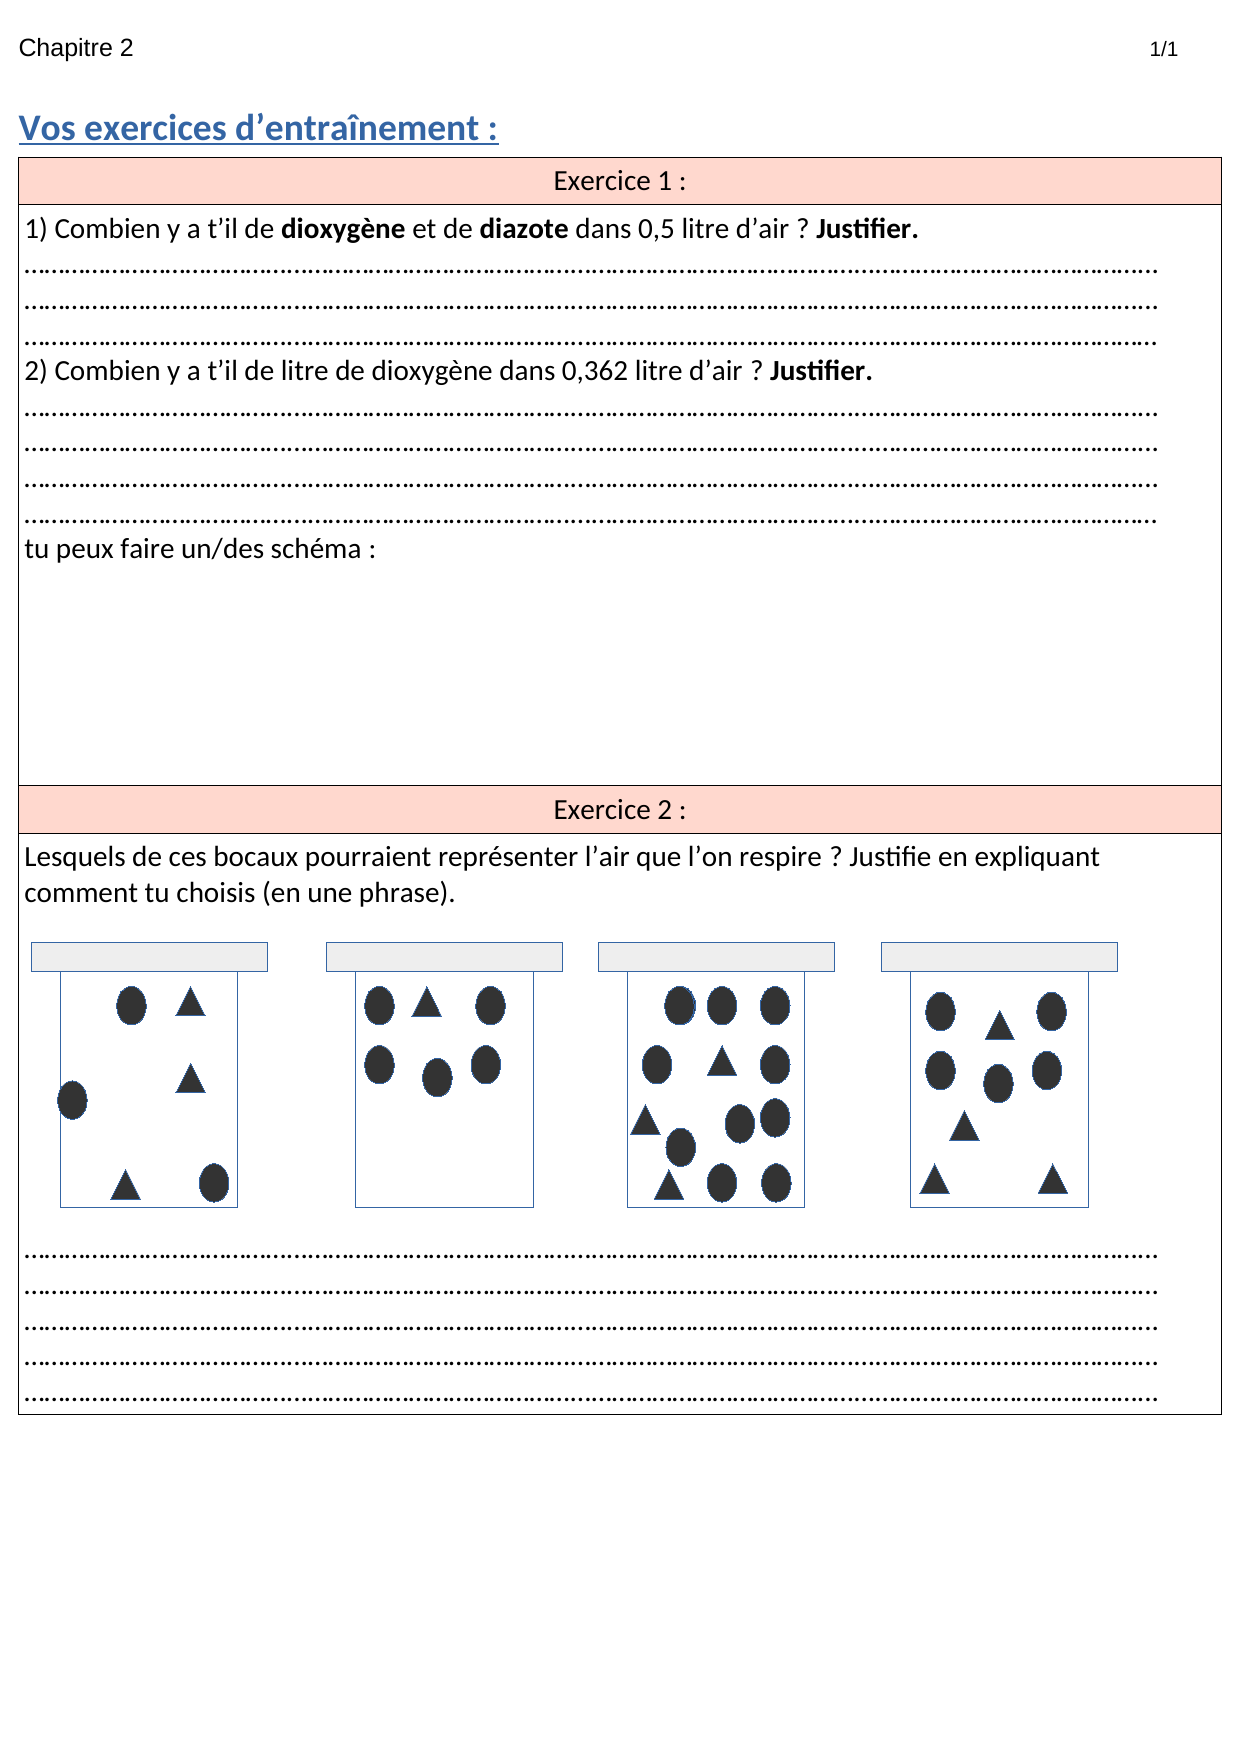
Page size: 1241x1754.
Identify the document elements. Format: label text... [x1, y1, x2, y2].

table_cell 1) Combien y a t’il de dioxygène et de diazote dans 0,5 litre d’air ? Justifier. …………………………………...…………………………………...…………………………………...…………………………………...…………………………………...…………………………………...…………………………………...…………………………………...…………………………………...…………………………………...…………………………………...…………………………………… 2) Combien y a t’il de litre de dioxygène dans 0,362 litre d’air ? Justifier. …………………………………...…………………………………...…………………………………...…………………………………...…………………………………...…………………………………...…………………………………...…………………………………...…………………………………...…………………………………...…………………………………...…………………………………...…………………………………...…………………………………...…………………………………...…………………………………… tu peux faire un/des schéma : [19, 205, 1221, 785]
table_cell Lesquels de ces bocaux pourraient représenter l’air que l’on respire ? Justifie en expliquant comment tu choisis (en une phrase). …………………………………...…………………………………...…………………………………...…………………………………...…………………………………...…………………………………...…………………………………...…………………………………...…………………………………...…………………………………...…………………………………...…………………………………...…………………………………...…………………………………...…………………………………...…………………………………...…………………………………...…………………………………...…………………………………...…………………………………... [19, 834, 1221, 1414]
table_cell Exercice 2 : [19, 786, 1221, 833]
text Vos exercices d’entraînement : [18, 104, 1221, 150]
table_header Exercice 1 : [19, 158, 1221, 204]
